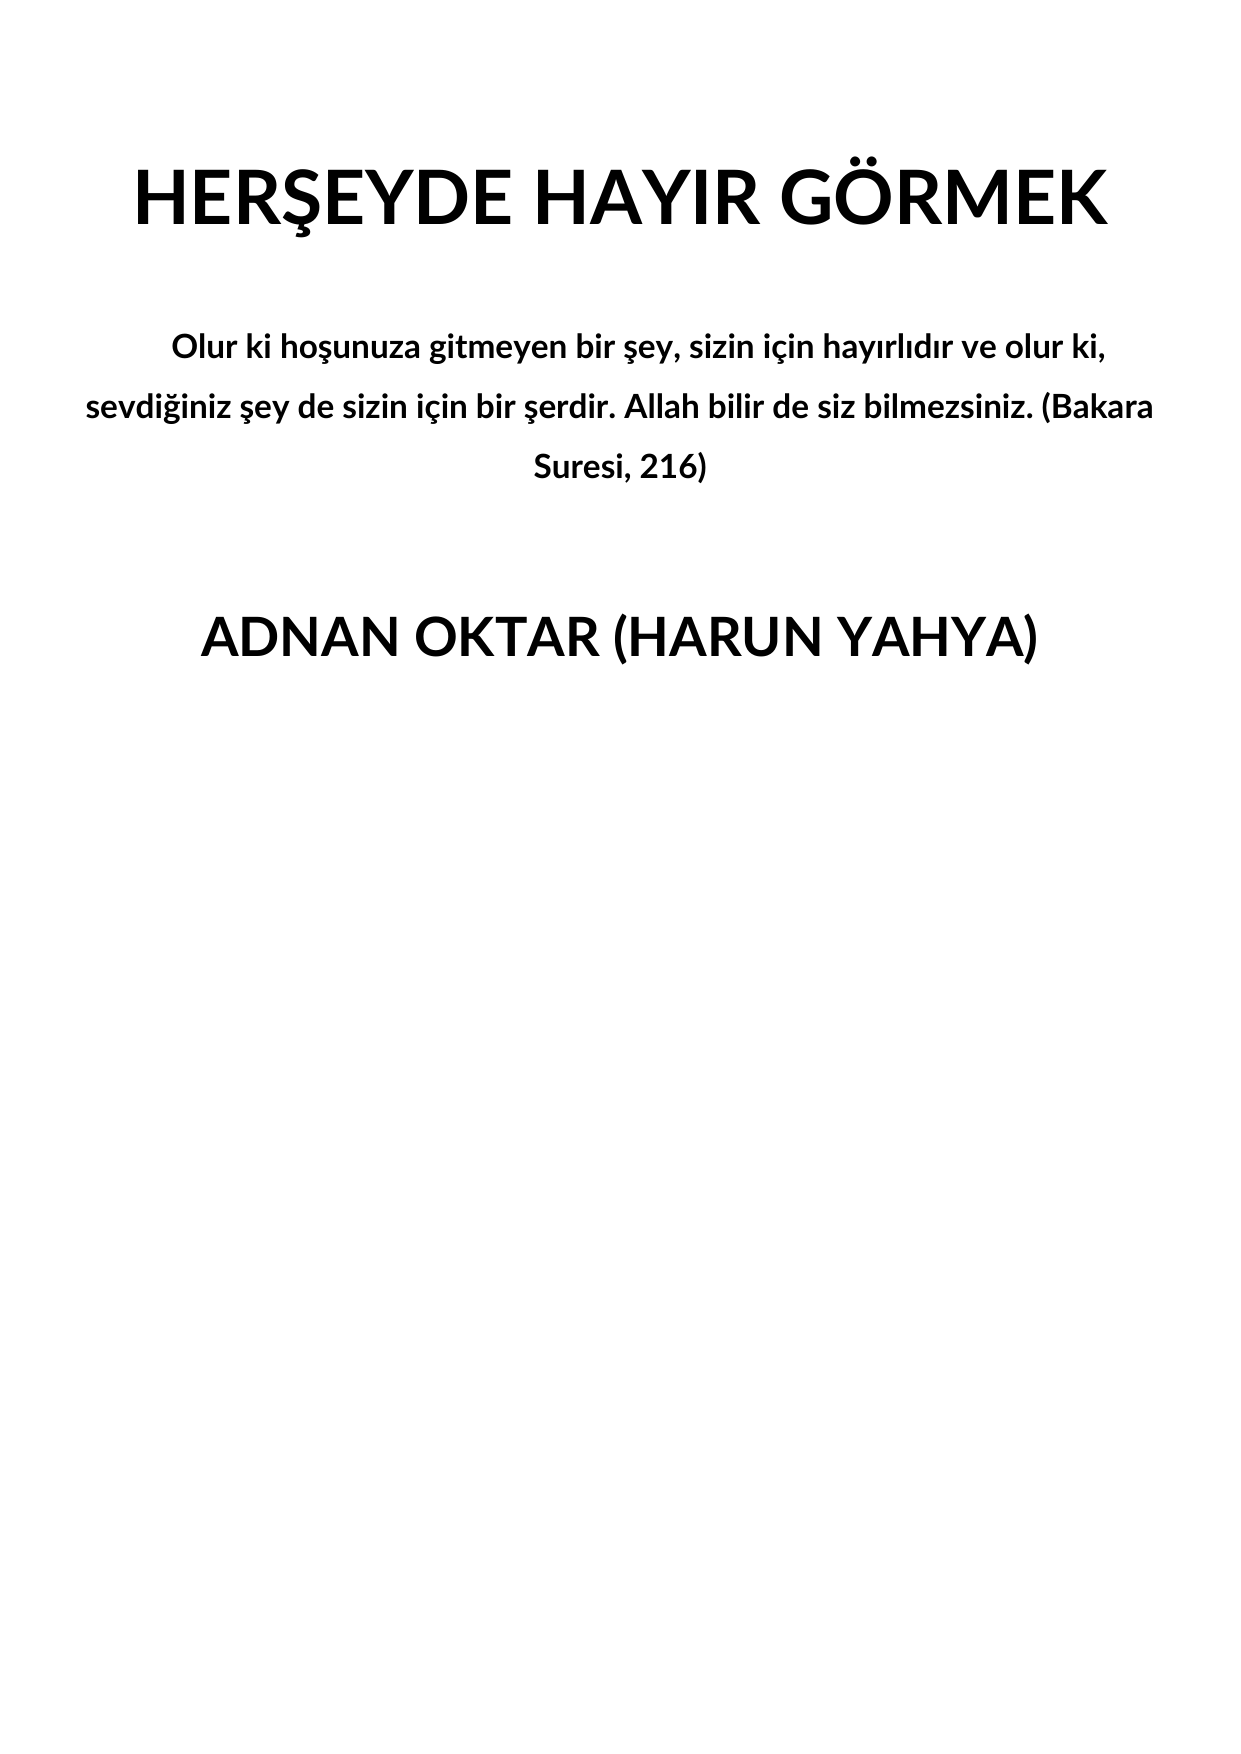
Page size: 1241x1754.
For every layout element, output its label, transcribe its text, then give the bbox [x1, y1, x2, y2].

subtitle HERŞEYDE HAYIR GÖRMEK [75, 150, 1165, 240]
text Olur ki hoşunuza gitmeyen bir şey, sizin için hayırlıdır ve olur ki, sevdiğiniz şey de sizin için bir şerdir. Allah bilir de siz bilmezsiniz. (Bakara Suresi, 216) [75, 325, 1165, 485]
text ADNAN OKTAR (HARUN YAHYA) [75, 603, 1165, 668]
